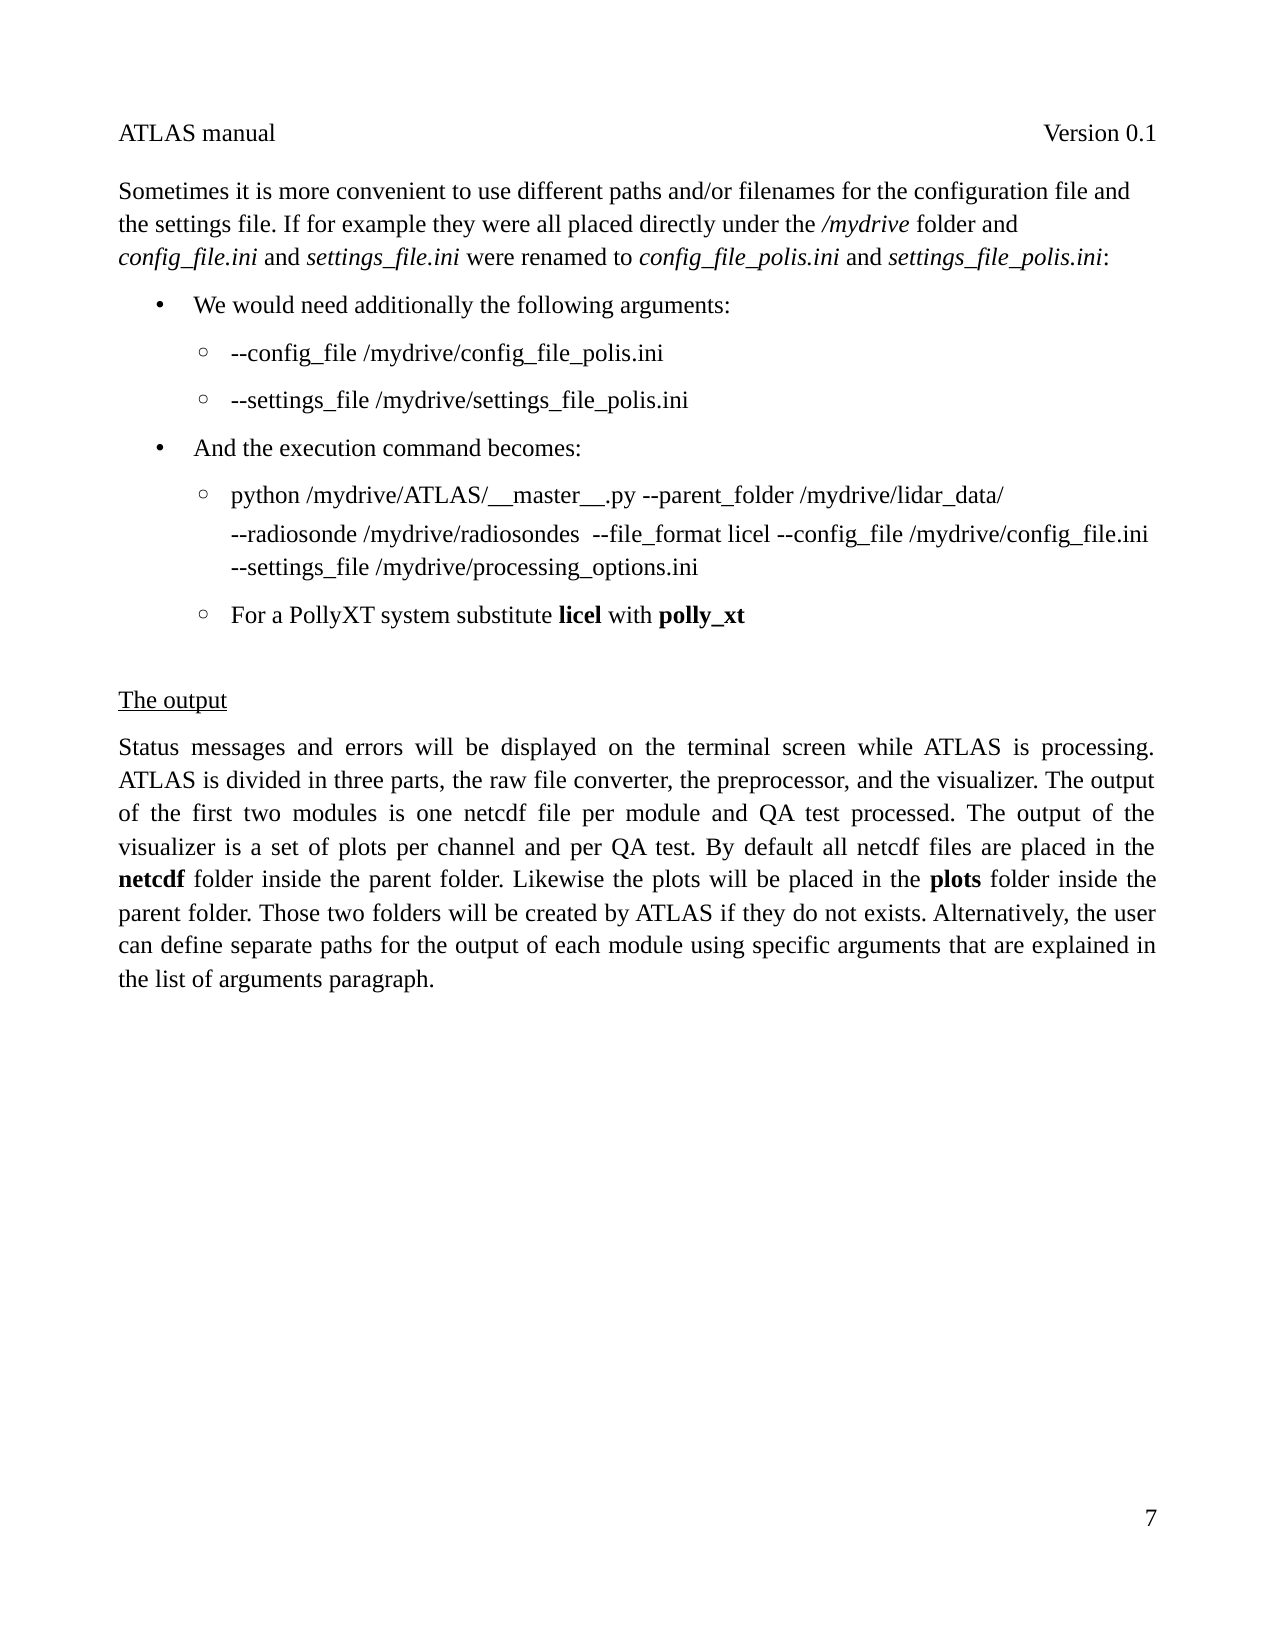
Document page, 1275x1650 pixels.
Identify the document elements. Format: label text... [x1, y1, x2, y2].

list --config_file /mydrive/config_file_polis.ini [193, 338, 1157, 366]
text The output [118, 685, 1157, 714]
list For a PollyXT system substitute licel with polly_xt [193, 600, 1157, 629]
list python /mydrive/ATLAS/__master__.py --parent_folder /mydrive/lidar_data/ [193, 480, 1157, 509]
text Sometimes it is more convenient to use different paths and/or filenames for the configuration file and the settings file. If for example they were all placed directly under the /mydrive folder and config_file.ini and settings_file.ini were renamed to config_file_polis.ini and settings_file_polis.ini: [118, 176, 1157, 271]
list And the execution command becomes: [156, 433, 1157, 462]
list --radiosonde /mydrive/radiosondes --file_format licel --config_file /mydrive/config_file.ini --settings_file /mydrive/processing_options.ini [193, 519, 1157, 581]
text Status messages and errors will be displayed on the terminal screen while ATLAS is processing. ATLAS is divided in three parts, the raw file converter, the preprocessor, and the visualizer. The output of the first two modules is one netcdf file per module and QA test processed. The output of the visualizer is a set of plots per channel and per QA test. By default all netcdf files are placed in the netcdf folder inside the parent folder. Likewise the plots will be placed in the plots folder inside the parent folder. Those two folders will be created by ATLAS if they do not exists. Alternatively, the user can define separate paths for the output of each module using specific arguments that are explained in the list of arguments paragraph. [118, 732, 1157, 992]
list --settings_file /mydrive/settings_file_polis.ini [193, 385, 1157, 414]
list We would need additionally the following arguments: [156, 290, 1157, 319]
